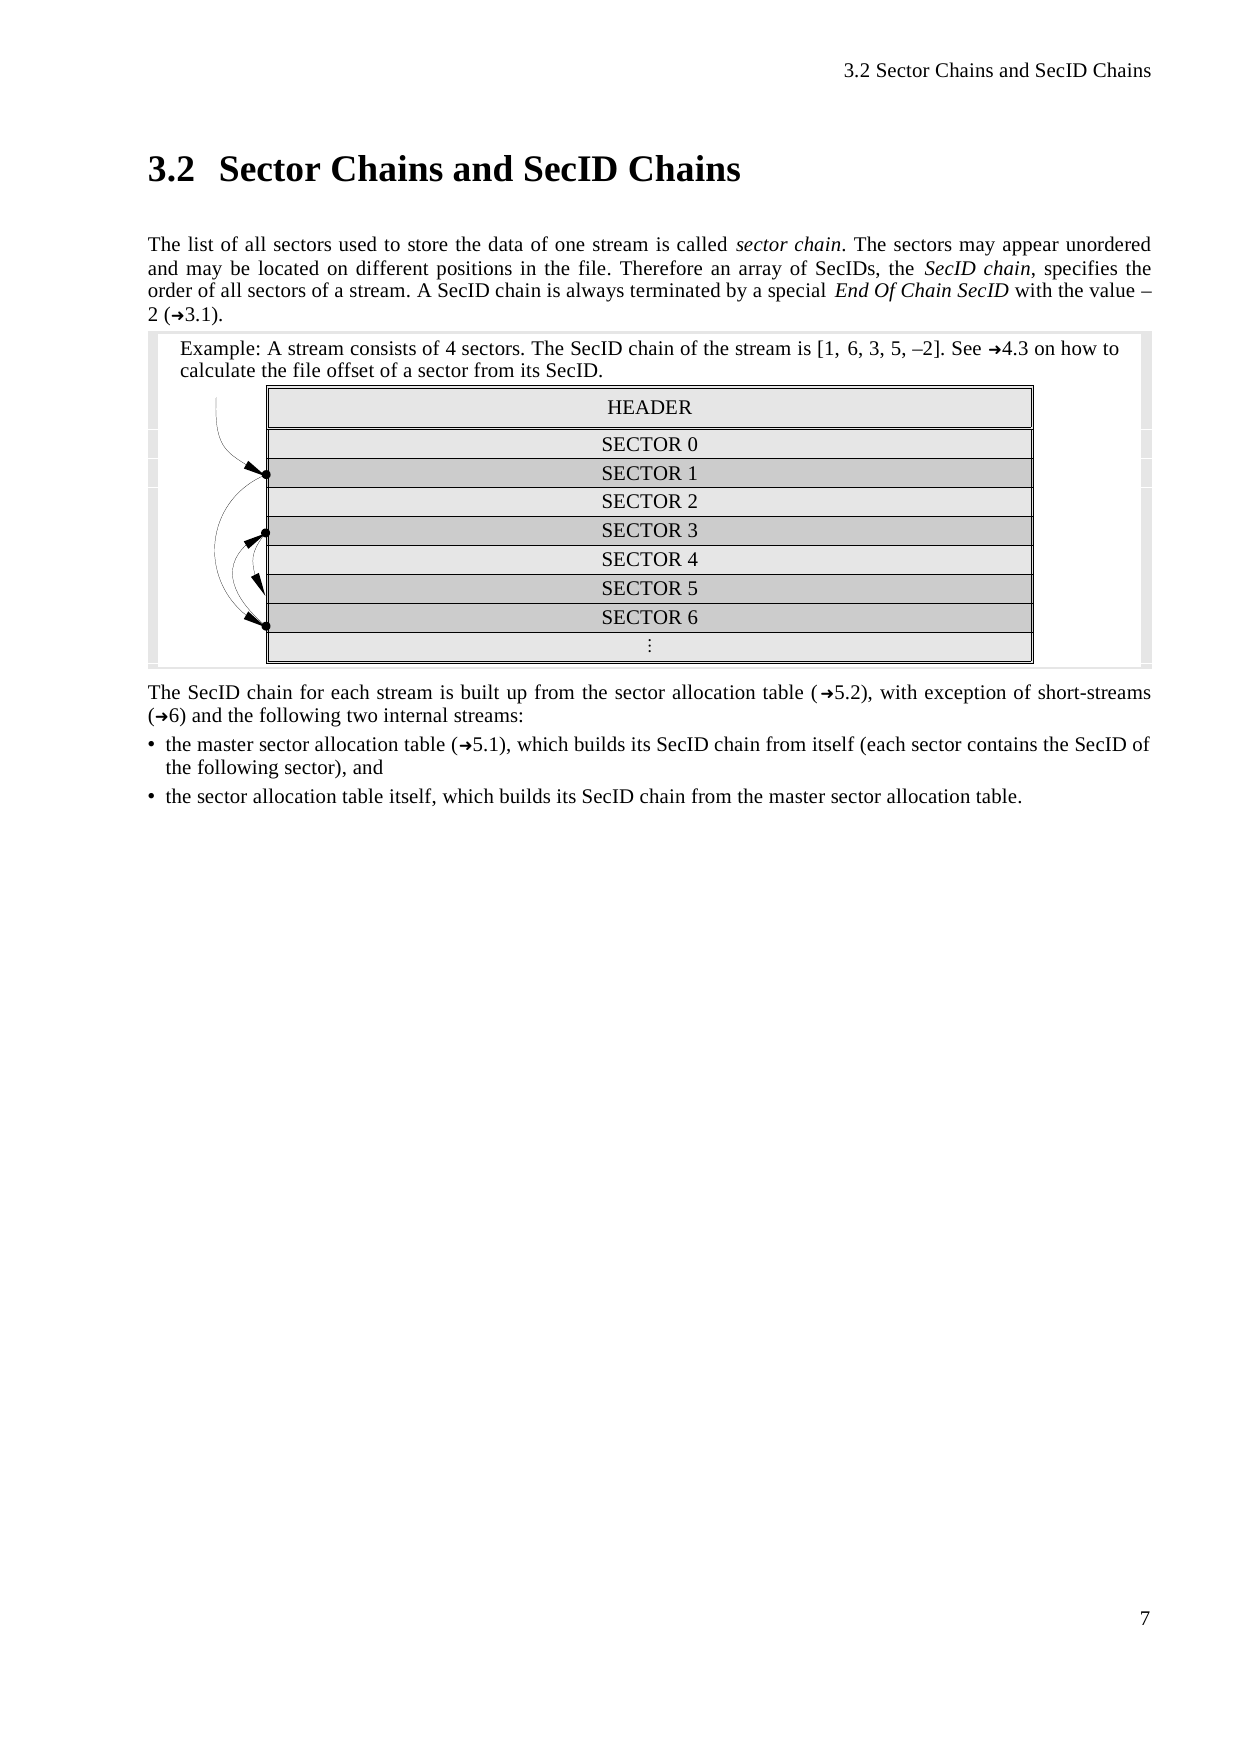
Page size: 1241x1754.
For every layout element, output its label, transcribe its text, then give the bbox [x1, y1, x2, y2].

table_cell [1122, 574, 1141, 603]
text The list of all sectors used to store the data of one stream is called sector chain. The sectors may appear unordered and may be located on different positions in the file. Therefore an array of SecIDs, the SecID chain, specifies the order of all sectors of a stream. A SecID chain is always terminated by a special End Of Chain SecID with the value –2 (➜3.1). [148, 233, 1152, 325]
table_cell SECTOR 0 [269, 430, 1031, 458]
table_cell [1122, 430, 1141, 458]
table_cell [1034, 430, 1122, 458]
table_cell SECTOR 4 [269, 546, 1031, 574]
table_cell [177, 632, 266, 663]
table_cell [158, 545, 177, 574]
table_cell SECTOR 1 [269, 459, 1031, 487]
table_cell [158, 574, 177, 603]
table_cell SECTOR 3 [269, 517, 1031, 545]
text The SecID chain for each stream is built up from the sector allocation table (➜5.2), with exception of short-streams (➜6) and the following two internal streams: [148, 681, 1152, 727]
table_cell SECTOR 2 [269, 488, 1031, 516]
table_cell [247, 477, 266, 487]
table_cell [1122, 516, 1141, 545]
table_cell [177, 545, 217, 574]
table_header [158, 334, 177, 385]
table_cell [177, 516, 221, 545]
table_cell ⋮ [269, 633, 1031, 661]
table_cell [1034, 488, 1122, 516]
table_cell [1122, 603, 1141, 632]
table_cell [1034, 545, 1122, 574]
table_cell [1034, 603, 1122, 632]
table_cell [233, 545, 256, 574]
table_cell [177, 574, 232, 603]
table_cell [1034, 632, 1122, 663]
table_cell [177, 430, 234, 458]
table_header [1122, 334, 1141, 385]
table_cell [158, 385, 177, 429]
table_cell [259, 538, 266, 545]
table_cell [1034, 385, 1122, 429]
table_cell [233, 574, 266, 603]
table_cell [215, 516, 266, 545]
table_cell [1122, 459, 1141, 487]
table_cell [177, 385, 266, 429]
table_cell [158, 488, 177, 516]
table_cell [1034, 459, 1122, 487]
table_cell [177, 488, 242, 516]
table_cell [158, 430, 177, 458]
table_cell [1034, 574, 1122, 603]
table_cell SECTOR 6 [269, 604, 1031, 632]
list the master sector allocation table (➜5.1), which builds its SecID chain from itself (each sector contains the SecID of the following sector), and [148, 733, 1152, 779]
table_cell [158, 603, 177, 632]
table_cell [1122, 488, 1141, 516]
table_cell [235, 603, 251, 614]
table_cell [215, 545, 244, 574]
table_cell HEADER [269, 389, 1031, 427]
table_header Example: A stream consists of 4 sectors. The SecID chain of the stream is [1, 6, 3, 5, –2]. See ➜4.3 on how to calculate the file offset of a sector from its SecID. [177, 334, 1122, 385]
table_cell [260, 574, 266, 594]
table_cell [219, 574, 243, 603]
table_cell [158, 516, 177, 545]
table_cell [177, 603, 266, 632]
table_cell SECTOR 5 [269, 575, 1031, 603]
table_cell [158, 632, 177, 663]
table_cell [254, 545, 266, 574]
table_cell [218, 430, 266, 458]
table_cell [158, 459, 177, 487]
table_cell [1034, 516, 1122, 545]
table_cell [1122, 545, 1141, 574]
table_cell [1122, 632, 1141, 663]
table_cell [240, 459, 266, 471]
table_cell [223, 488, 266, 516]
list the sector allocation table itself, which builds its SecID chain from the master sector allocation table. [148, 785, 1152, 808]
table_cell [1122, 385, 1141, 429]
subtitle Sector Chains and SecID Chains [148, 148, 1152, 189]
table_cell [177, 459, 261, 487]
table_cell [245, 603, 266, 622]
